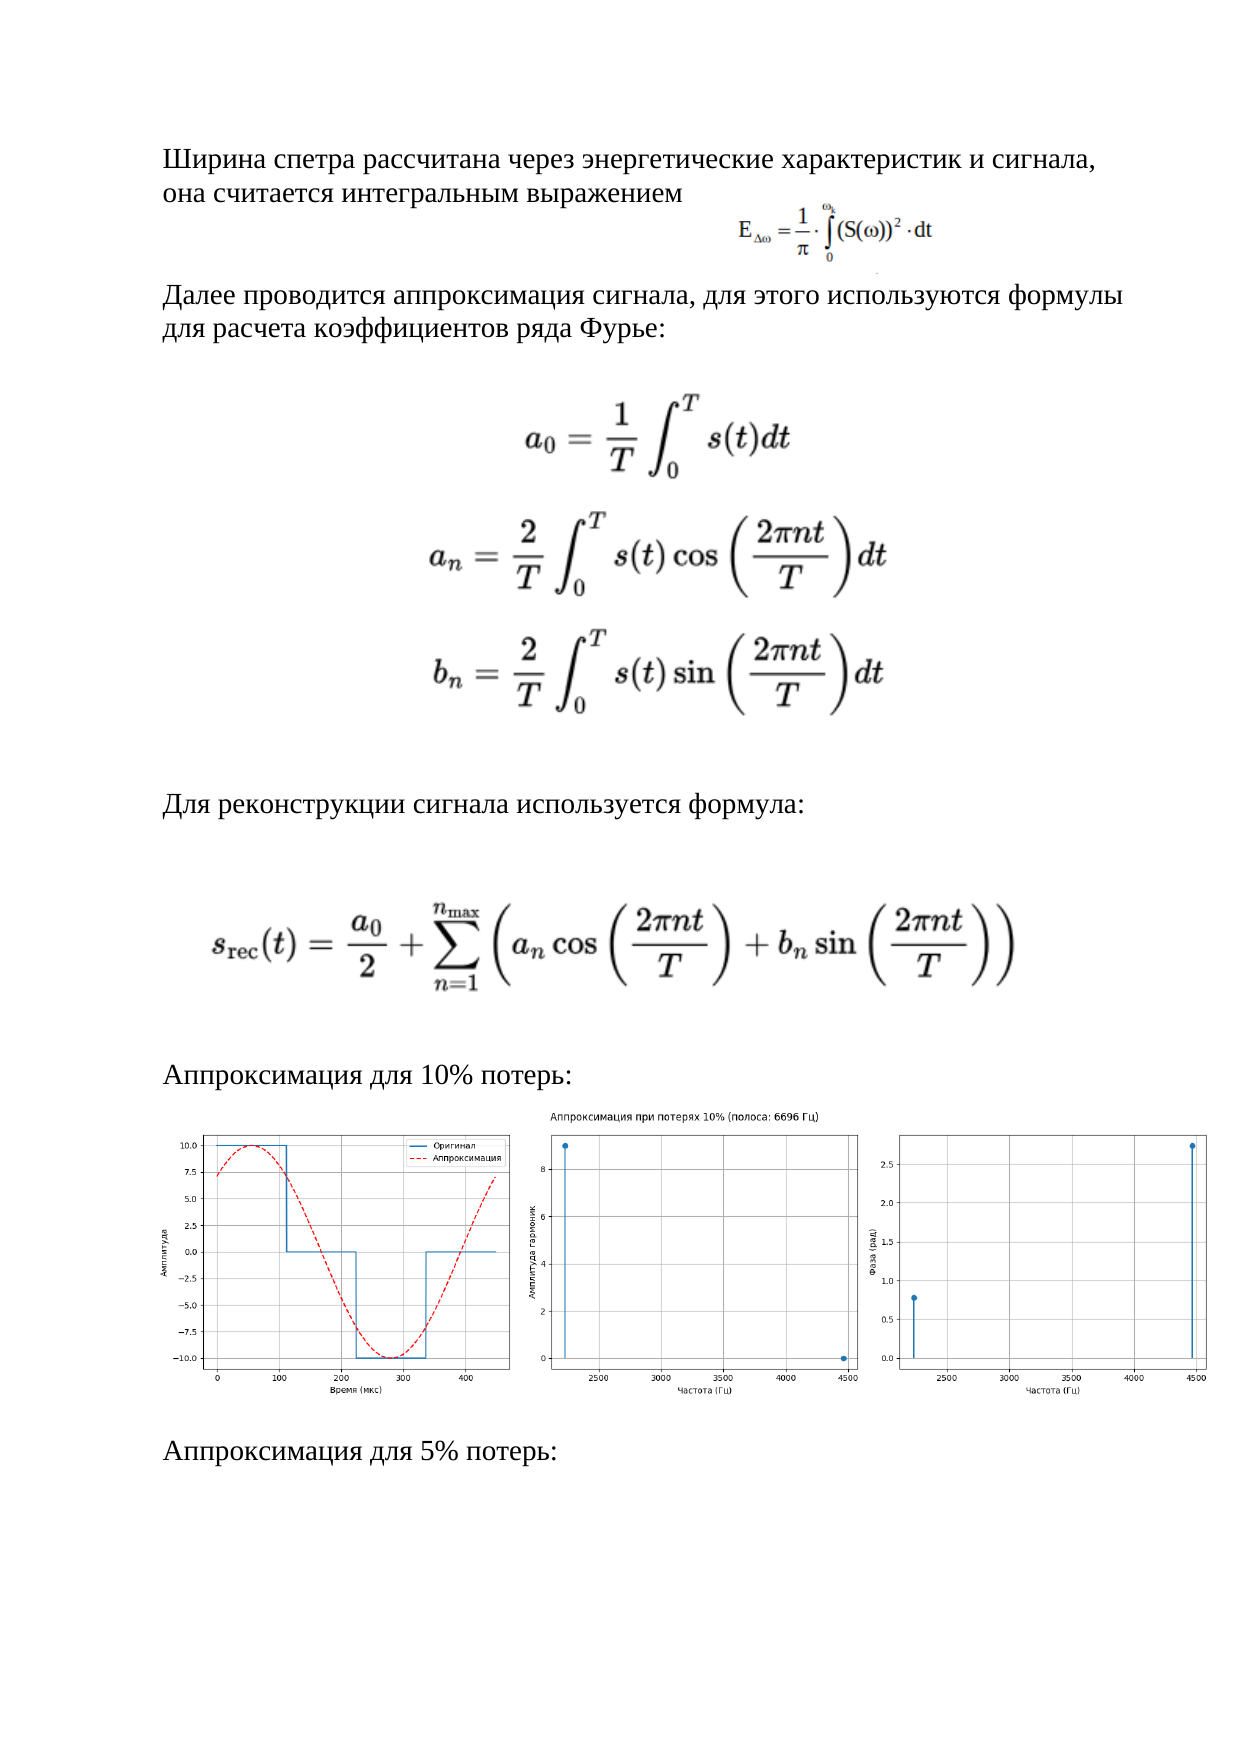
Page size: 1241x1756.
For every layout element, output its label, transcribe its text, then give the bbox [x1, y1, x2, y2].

picture [729, 183, 964, 274]
text Аппроксимация для 5% потерь: [162, 1433, 1137, 1466]
picture [155, 1106, 1212, 1399]
text Далее проводится аппроксимация сигнала, для этого используются формулы для расчета коэффициентов ряда Фурье: [162, 277, 1137, 344]
text Для реконструкции сигнала используется формула: [162, 786, 1137, 853]
text Аппроксимация для 10% потерь: [162, 1057, 1137, 1091]
text Ширина спетра рассчитана через энергетические характеристик и сигнала, она считается интегральным выражением [162, 142, 1137, 209]
picture [187, 866, 1099, 1050]
picture [345, 358, 954, 742]
